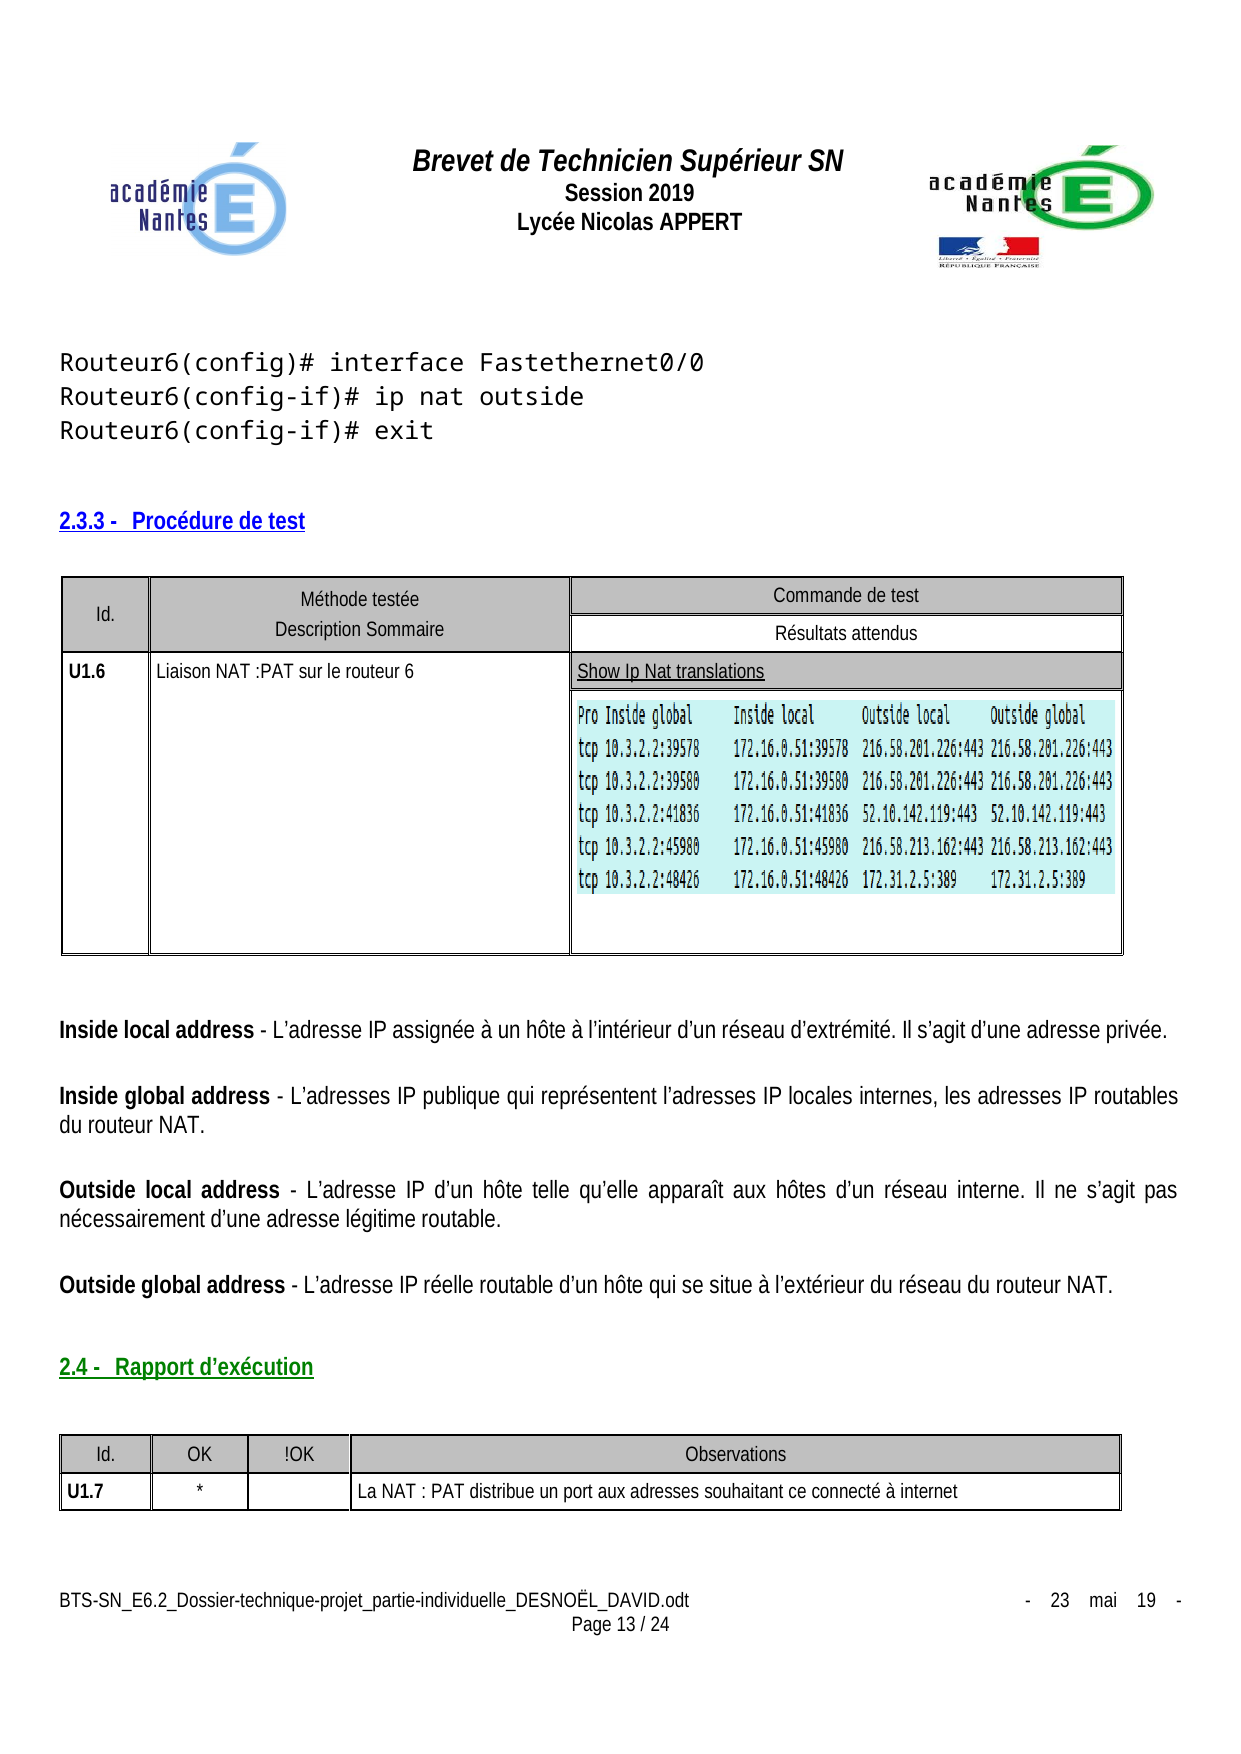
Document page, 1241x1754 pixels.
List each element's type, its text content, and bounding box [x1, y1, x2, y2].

table_header !OK [249, 1436, 349, 1472]
subtitle Procédure de test [59, 506, 1181, 535]
table_cell [572, 691, 1121, 953]
text Inside local address - L’adresse IP assignée à un hôte à l’intérieur d’un réseau d’extrémité. Il s’agit d’une adresse privée. [59, 1015, 1181, 1044]
table_header Commande de test [572, 578, 1121, 613]
table_header Observations [352, 1436, 1119, 1472]
table_header Show Ip Nat translations [572, 653, 1121, 688]
table_cell La NAT : PAT distribue un port aux adresses souhaitant ce connecté à internet [352, 1474, 1119, 1509]
subtitle Rapport d’exécution [59, 1352, 1181, 1381]
picture [929, 145, 1155, 268]
table_cell * [153, 1474, 247, 1509]
text Inside global address - L’adresses IP publique qui représentent l’adresses IP locales internes, les adresses IP routables du routeur NAT. [59, 1081, 1181, 1138]
picture [110, 142, 287, 256]
table_header Id. [63, 578, 148, 651]
table_header Méthode testée Description Sommaire [151, 578, 569, 651]
text Outside global address - L’adresse IP réelle routable d’un hôte qui se situe à l’extérieur du réseau du routeur NAT. [59, 1270, 1181, 1299]
picture [577, 700, 1116, 894]
table_header OK [153, 1436, 247, 1472]
table_cell [249, 1474, 349, 1509]
table_cell Résultats attendus [572, 616, 1121, 651]
text Routeur6(config)# interface Fastethernet0/0 Routeur6(config-if)# ip nat outside Routeur6(config-if)# exit [59, 345, 1181, 447]
table_cell U1.6 [63, 653, 148, 953]
text Outside local address - L’adresse IP d’un hôte telle qu’elle apparaît aux hôtes d’un réseau interne. Il ne s’agit pas nécessairement d’une adresse légitime routable. [59, 1175, 1181, 1233]
table_cell Liaison NAT :PAT sur le routeur 6 [151, 653, 569, 953]
table_cell U1.7 [62, 1474, 150, 1509]
table_header Id. [62, 1436, 150, 1472]
